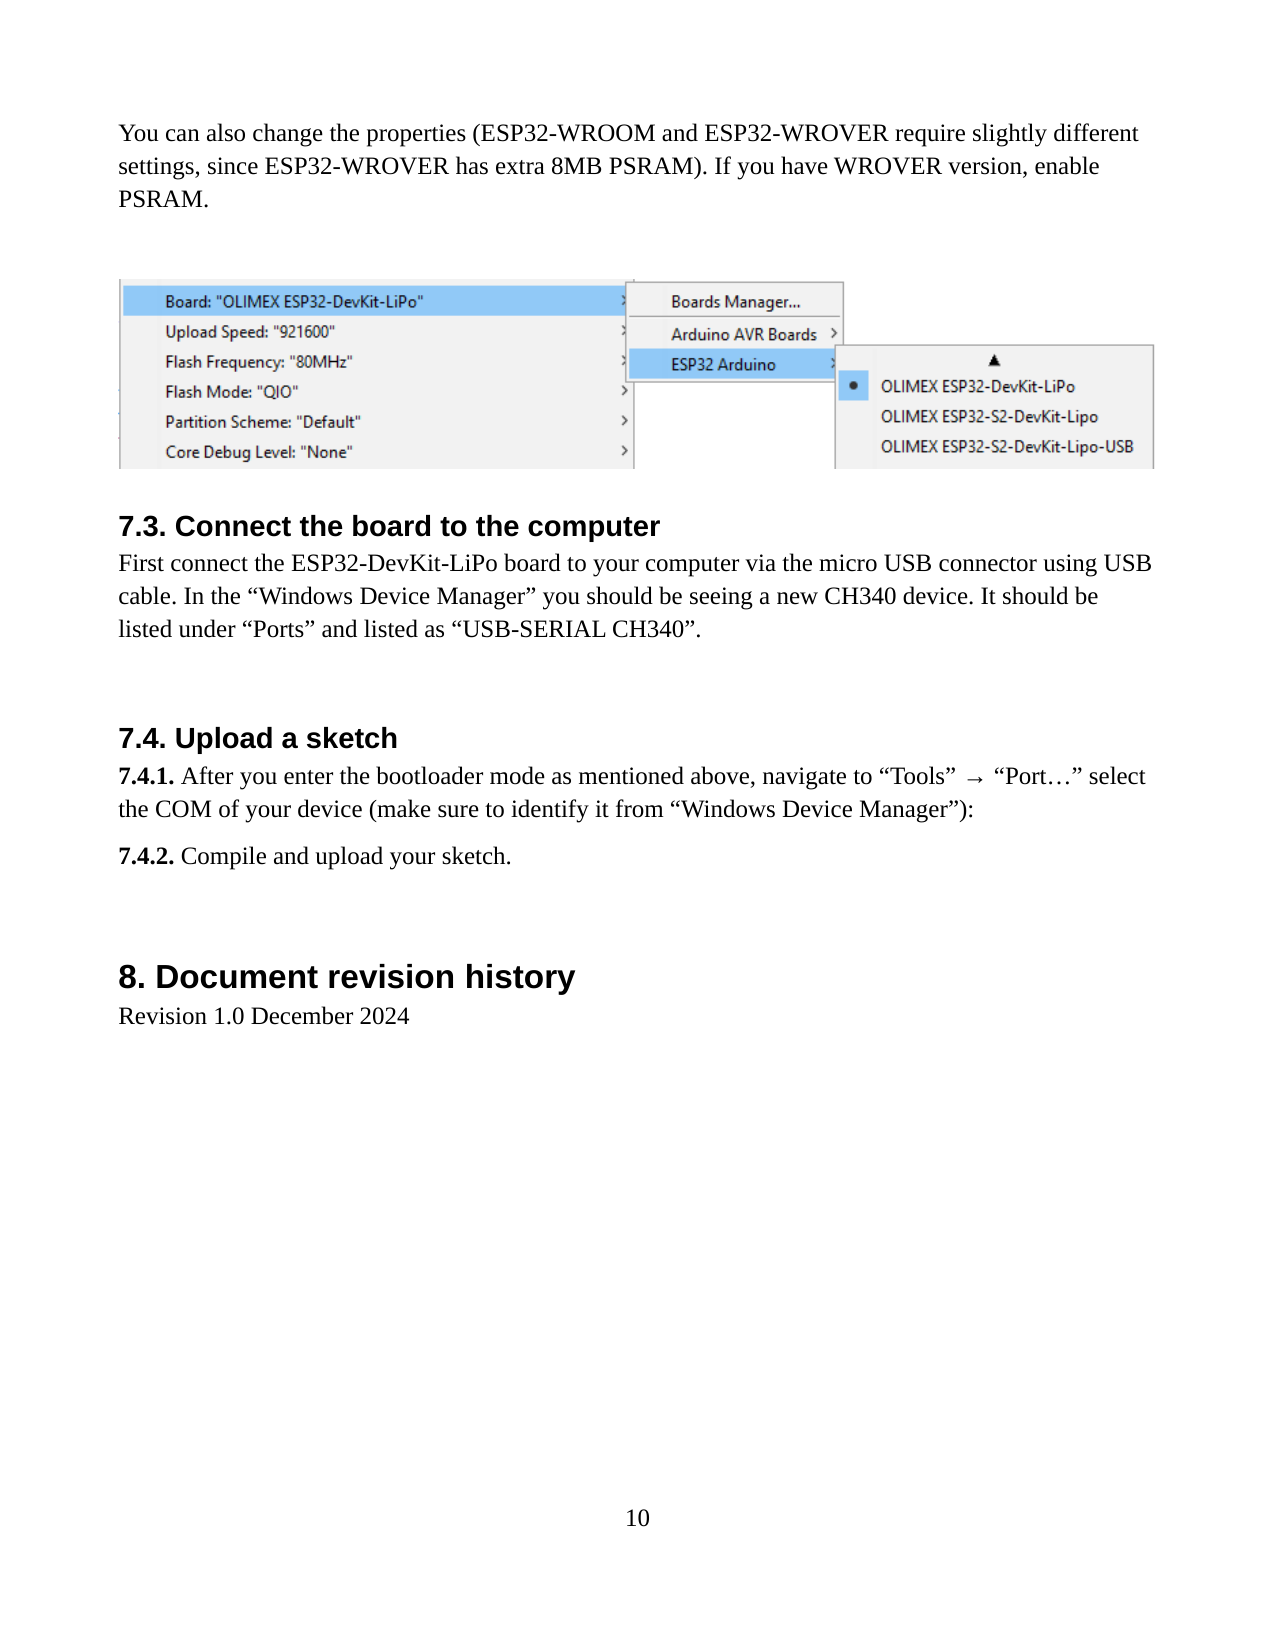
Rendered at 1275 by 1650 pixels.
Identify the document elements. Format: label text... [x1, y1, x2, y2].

picture [118, 279, 1157, 469]
text First connect the ESP32-DevKit-LiPo board to your computer via the micro USB connector using USB cable. In the “Windows Device Manager” you should be seeing a new CH340 device. It should be listed under “Ports” and listed as “USB-SERIAL CH340”. [118, 548, 1157, 643]
subtitle 7.3. Connect the board to the computer [118, 509, 1157, 542]
text 7.4.2. Compile and upload your sketch. [118, 841, 1157, 870]
text 7.4.1. After you enter the bootloader mode as mentioned above, navigate to “Tools” → “Port…” select the COM of your device (make sure to identify it from “Windows Device Manager”): [118, 761, 1157, 823]
text Revision 1.0 December 2024 [118, 1001, 1157, 1030]
subtitle 7.4. Upload a sketch [118, 721, 1157, 755]
subtitle 8. Document revision history [118, 957, 1157, 995]
text You can also change the properties (ESP32-WROOM and ESP32-WROVER require slightly different settings, since ESP32-WROVER has extra 8MB PSRAM). If you have WROVER version, enable PSRAM. [118, 118, 1157, 213]
